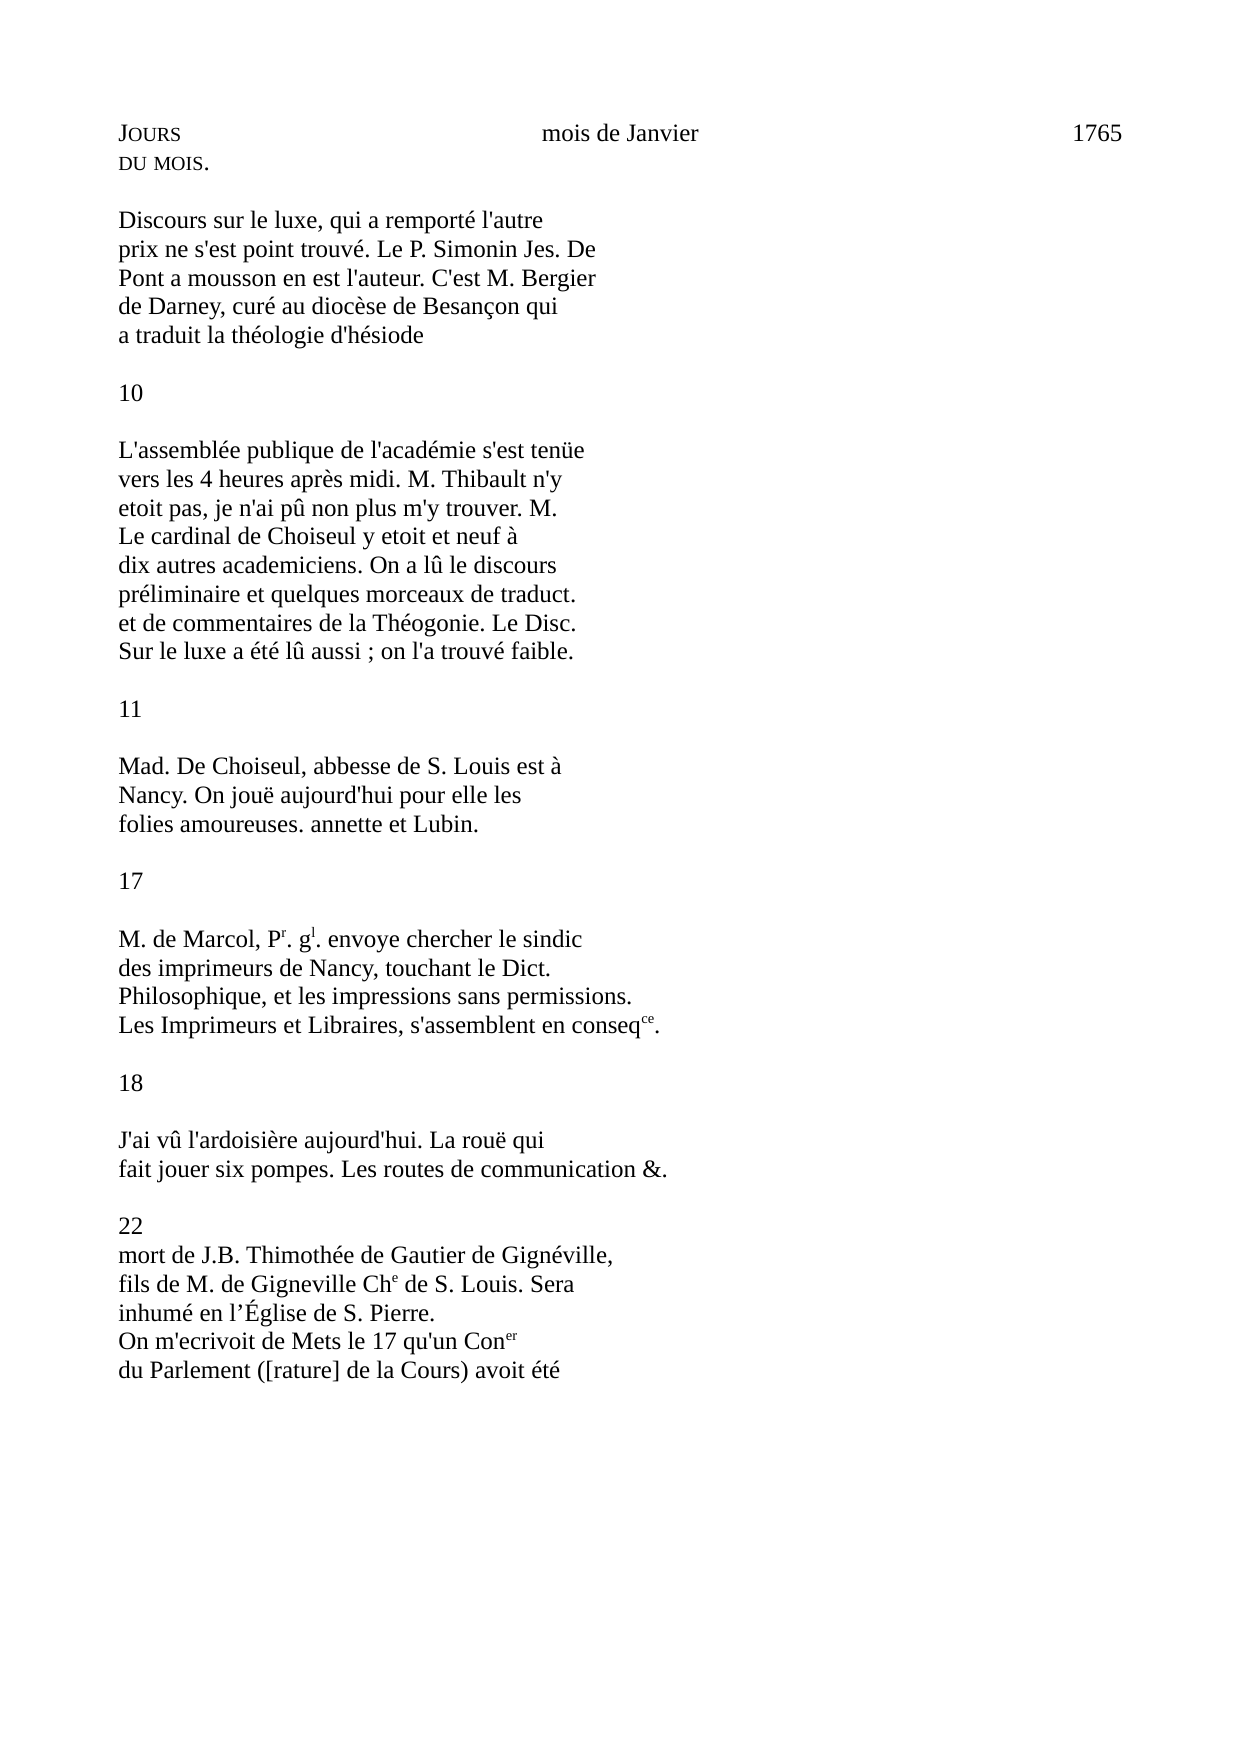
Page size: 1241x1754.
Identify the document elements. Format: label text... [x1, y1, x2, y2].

text 17 M. de Marcol, Pr. gl. envoye chercher le sindic des imprimeurs de Nancy, touchant le Dict. Philosophique, et les impressions sans permissions. Les Imprimeurs et Libraires, s'assemblent en conseqce. [118, 866, 1122, 1039]
text On m'ecrivoit de Mets le 17 qu'un Coner du Parlement ([rature] de la Cours) avoit été [118, 1326, 1122, 1384]
text 18 J'ai vû l'ardoisière aujourd'hui. La rouë qui fait jouer six pompes. Les routes de communication &. [118, 1068, 1122, 1183]
text 10 L'assemblée publique de l'académie s'est tenüe vers les 4 heures après midi. M. Thibault n'y etoit pas, je n'ai pû non plus m'y trouver. M. Le cardinal de Choiseul y etoit et neuf à dix autres academiciens. On a lû le discours préliminaire et quelques morceaux de traduct. et de commentaires de la Théogonie. Le Disc. Sur le luxe a été lû aussi ; on l'a trouvé faible. [118, 378, 1122, 665]
text 22 mort de J.B. Thimothée de Gautier de Gignéville, fils de M. de Gigneville Che de S. Louis. Sera inhumé en l’Église de S. Pierre. [118, 1211, 1122, 1326]
text Discours sur le luxe, qui a remporté l'autre prix ne s'est point trouvé. Le P. Simonin Jes. De Pont a mousson en est l'auteur. C'est M. Bergier de Darney, curé au diocèse de Besançon qui a traduit la théologie d'hésiode [118, 205, 1122, 349]
text 11 Mad. De Choiseul, abbesse de S. Louis est à Nancy. On jouë aujourd'hui pour elle les folies amoureuses. annette et Lubin. [118, 694, 1122, 838]
